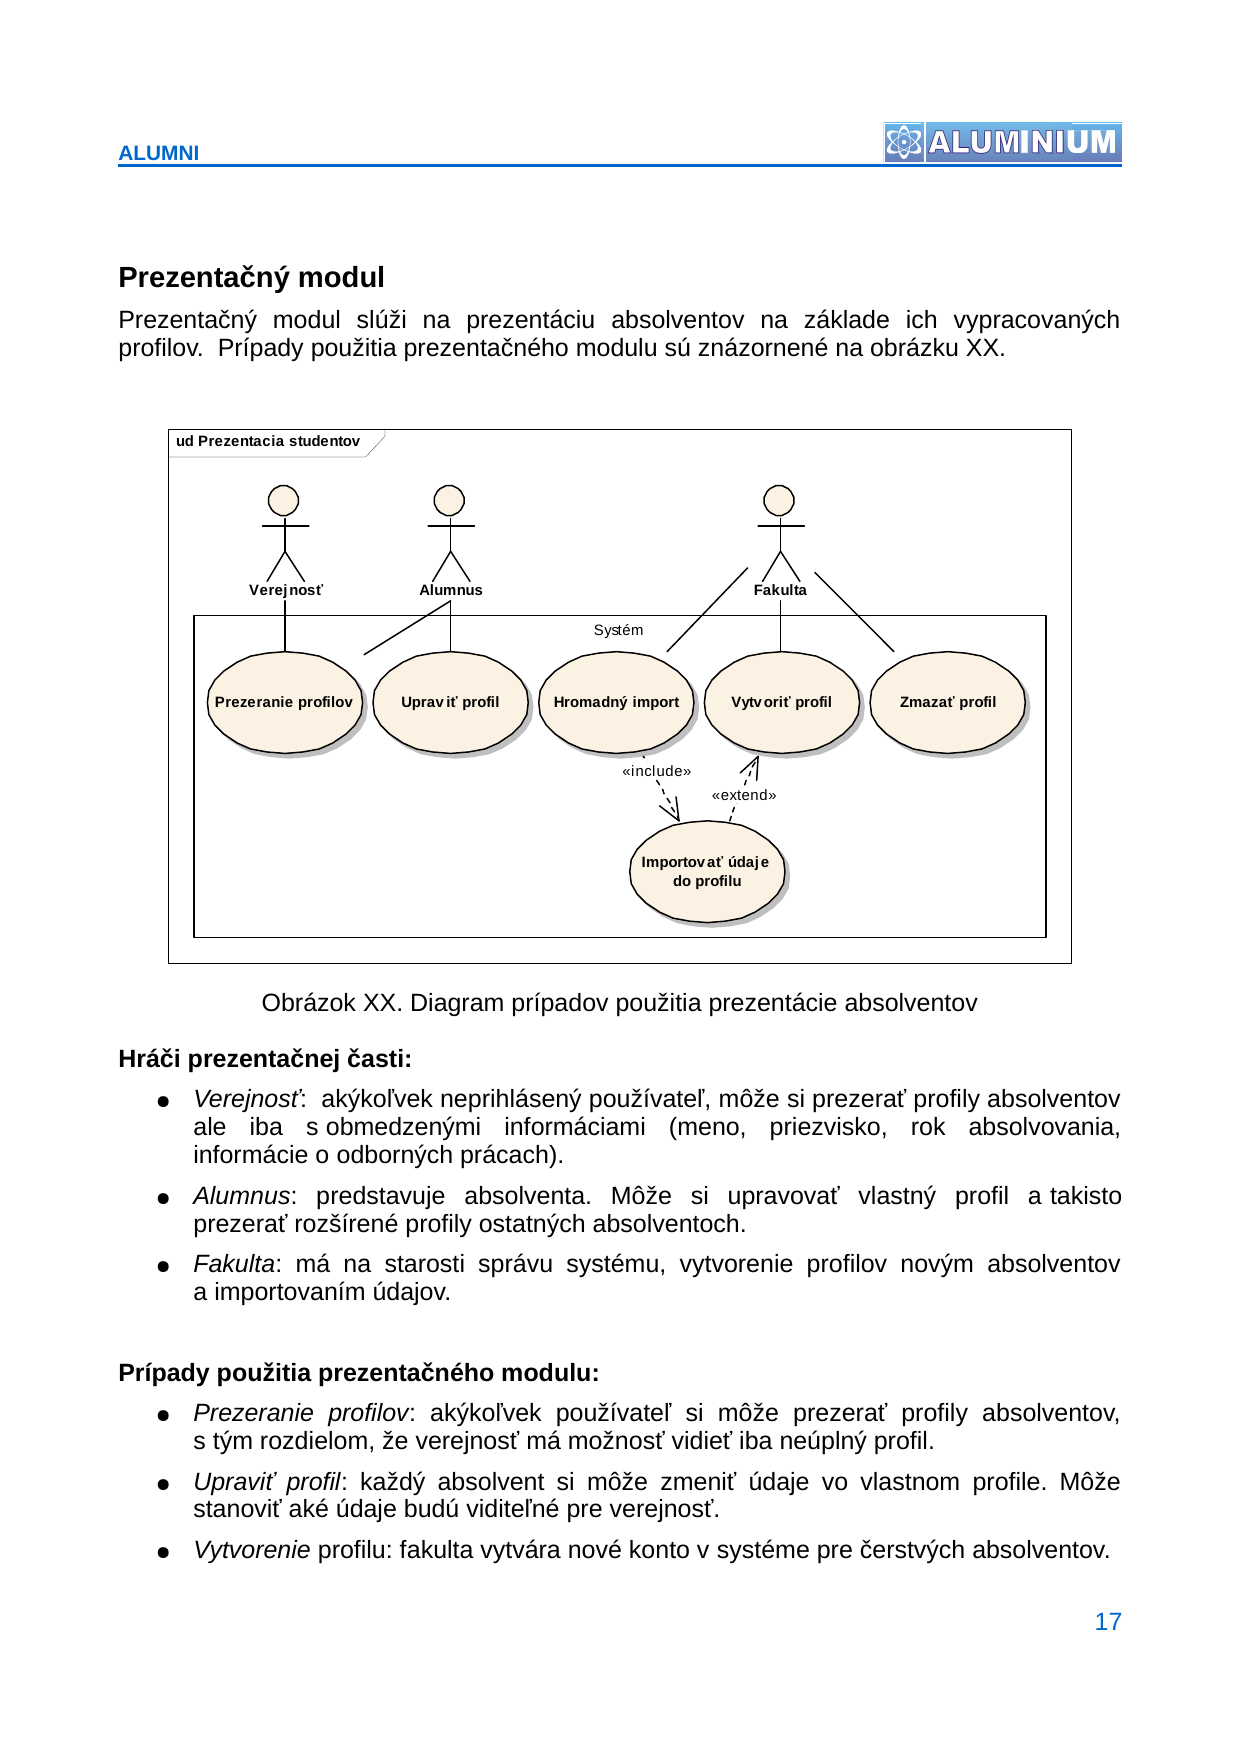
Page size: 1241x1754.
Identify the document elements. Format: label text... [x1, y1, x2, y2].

list Prezeranie profilov: akýkoľvek používateľ si môže prezerať profily absolventov, s tým rozdielom, že verejnosť má možnosť vidieť iba neúplný profil. [156, 1399, 1122, 1455]
text Prípady použitia prezentačného modulu: [118, 1359, 1122, 1387]
text Hráči prezentačnej časti: [118, 1045, 1122, 1073]
subtitle Prezentačný modul [118, 261, 1122, 294]
text Obrázok XX. Diagram prípadov použitia prezentácie absolventov [118, 989, 1122, 1017]
list Upraviť profil: každý absolvent si môže zmeniť údaje vo vlastnom profile. Môže stanoviť aké údaje budú viditeľné pre verejnosť. [156, 1467, 1122, 1523]
list Verejnosť: akýkoľvek neprihlásený používateľ, môže si prezerať profily absolventov ale iba s obmedzenými informáciami (meno, priezvisko, rok absolvovania, informácie o odborných prácach). [156, 1085, 1122, 1169]
list Vytvorenie profilu: fakulta vytvára nové konto v systéme pre čerstvých absolventov. [156, 1536, 1122, 1564]
list Alumnus: predstavuje absolventa. Môže si upravovať vlastný profil a takisto prezerať rozšírené profily ostatných absolventoch. [156, 1182, 1122, 1237]
text Prezentačný modul slúži na prezentáciu absolventov na základe ich vypracovaných profilov. Prípady použitia prezentačného modulu sú znázornené na obrázku XX. [118, 306, 1122, 362]
list Fakulta: má na starosti správu systému, vytvorenie profilov novým absolventov a importovaním údajov. [156, 1250, 1122, 1306]
